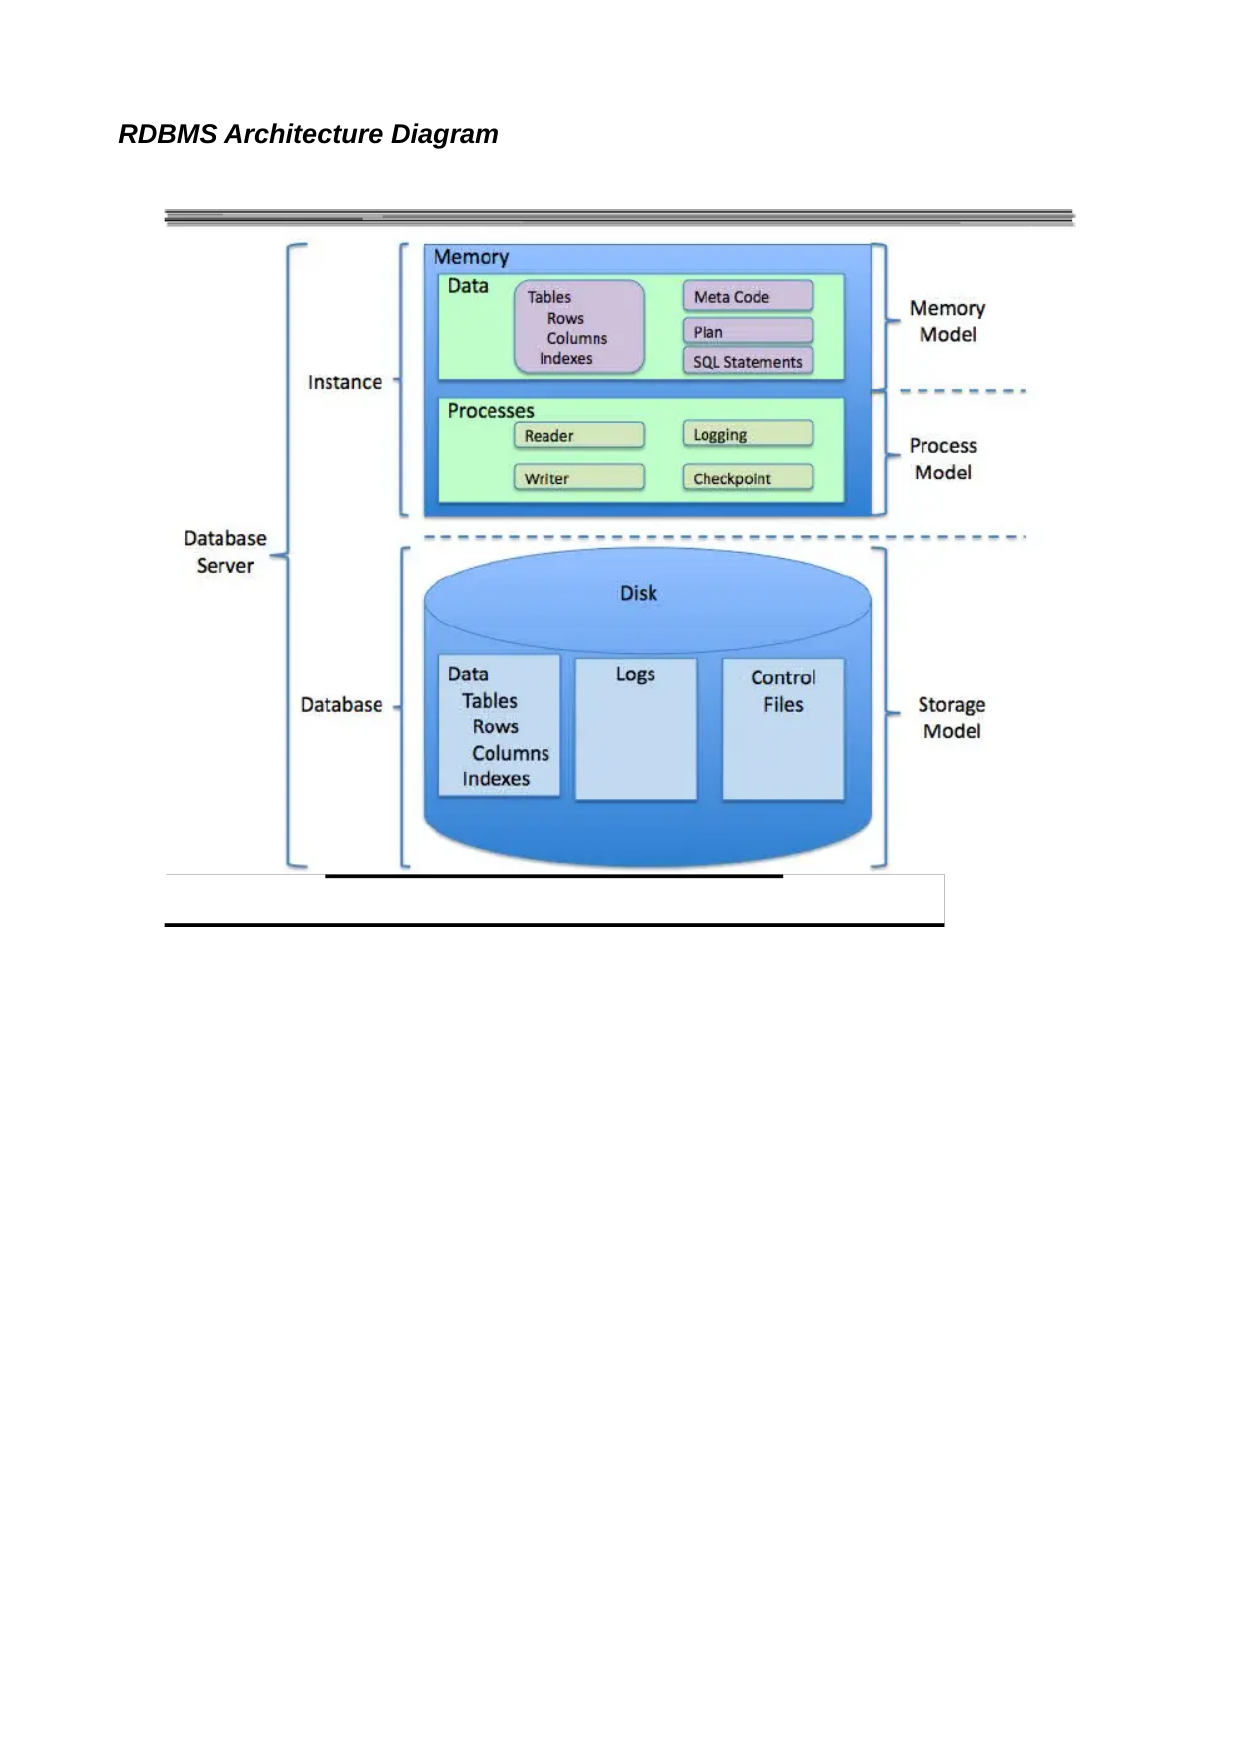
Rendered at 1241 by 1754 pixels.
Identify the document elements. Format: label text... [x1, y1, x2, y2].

picture [164, 209, 1076, 927]
subtitle RDBMS Architecture Diagram [118, 118, 1122, 149]
